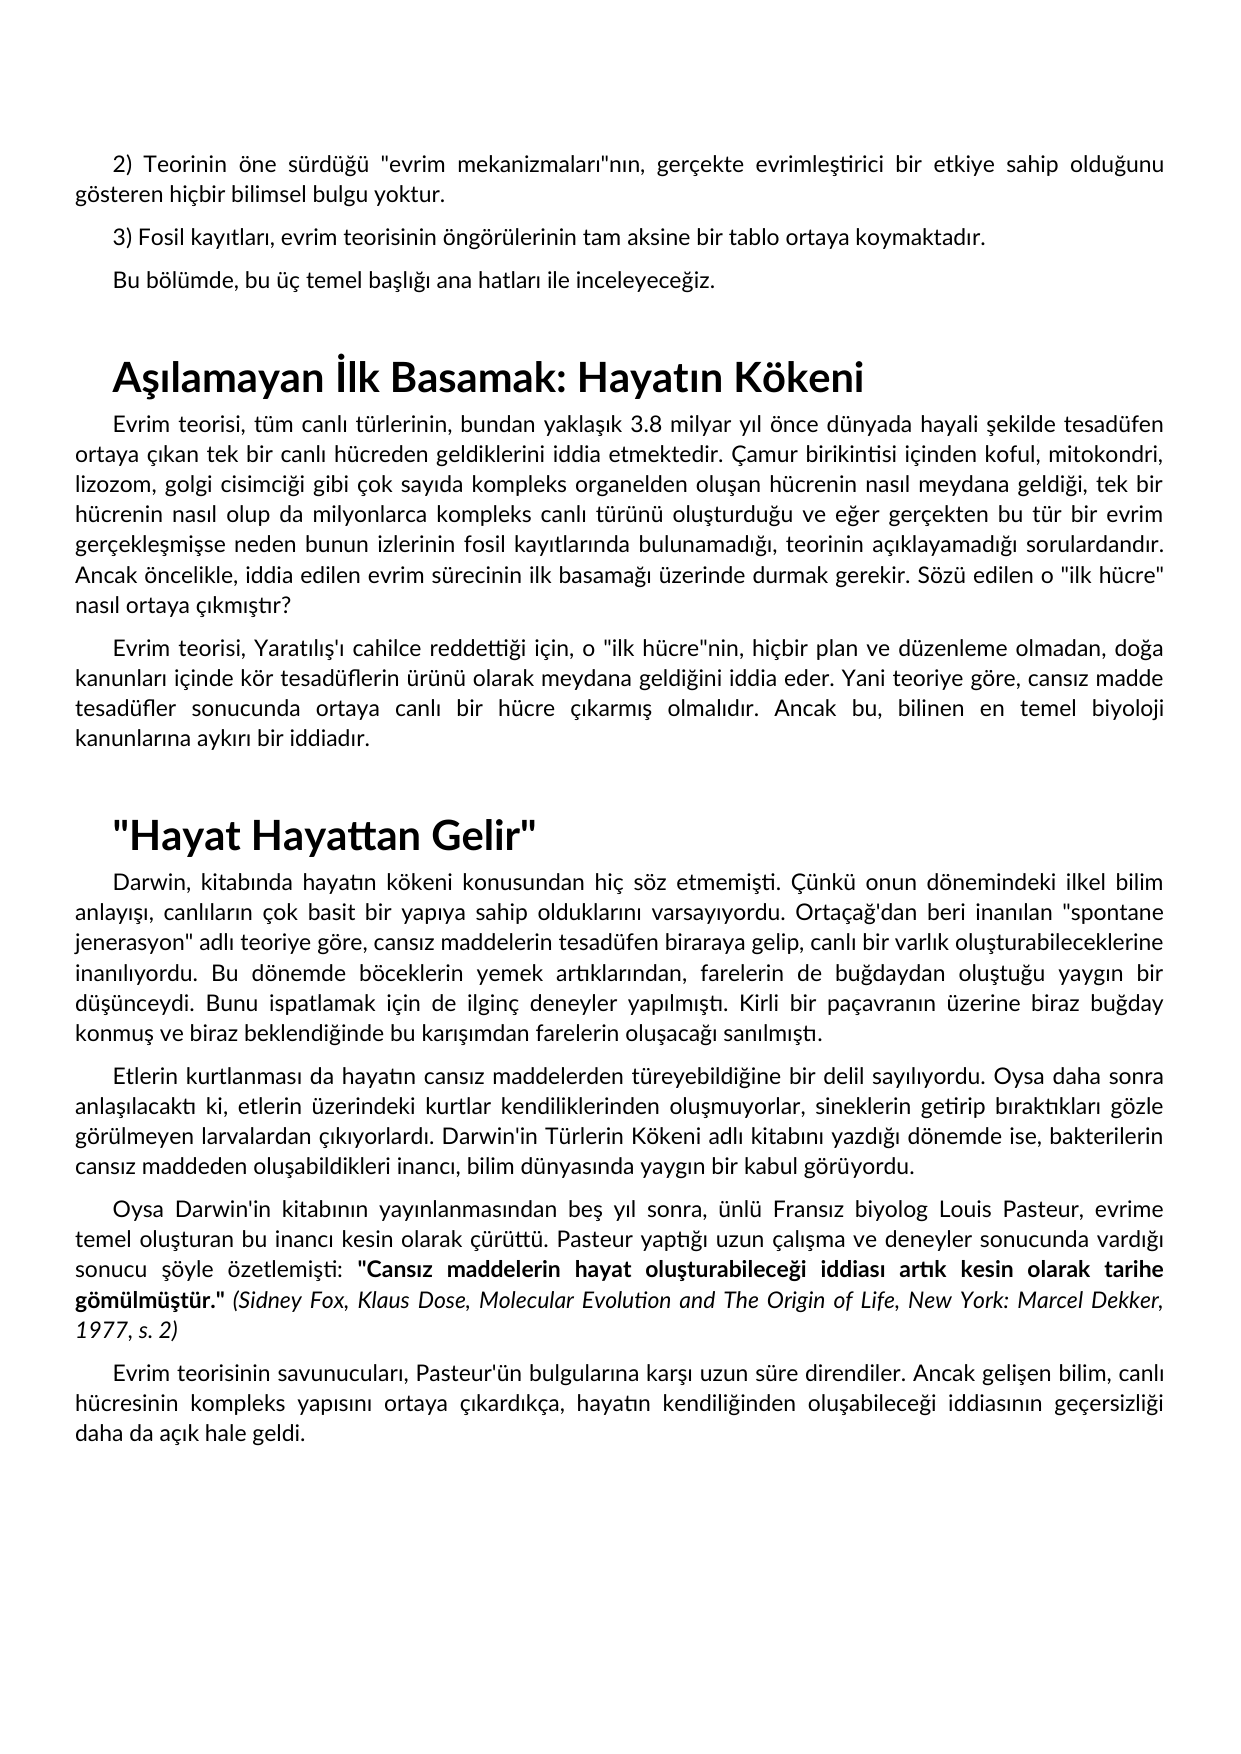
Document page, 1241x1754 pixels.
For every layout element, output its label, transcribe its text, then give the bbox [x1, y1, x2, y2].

subtitle "Hayat Hayattan Gelir" [112, 809, 1165, 859]
text Bu bölümde, bu üç temel başlığı ana hatları ile inceleyeceğiz. [75, 266, 1165, 293]
text Evrim teorisi, tüm canlı türlerinin, bundan yaklaşık 3.8 milyar yıl önce dünyada hayali şekilde tesadüfen ortaya çıkan tek bir canlı hücreden geldiklerini iddia etmektedir. Çamur birikintisi içinden koful, mitokondri, lizozom, golgi cisimciği gibi çok sayıda kompleks organelden oluşan hücrenin nasıl meydana geldiği, tek bir hücrenin nasıl olup da milyonlarca kompleks canlı türünü oluşturduğu ve eğer gerçekten bu tür bir evrim gerçekleşmişse neden bunun izlerinin fosil kayıtlarında bulunamadığı, teorinin açıklayamadığı sorulardandır. Ancak öncelikle, iddia edilen evrim sürecinin ilk basamağı üzerinde durmak gerekir. Sözü edilen o "ilk hücre" nasıl ortaya çıkmıştır? [75, 409, 1165, 618]
text 3) Fosil kayıtları, evrim teorisinin öngörülerinin tam aksine bir tablo ortaya koymaktadır. [75, 223, 1165, 250]
text Oysa Darwin'in kitabının yayınlanmasından beş yıl sonra, ünlü Fransız biyolog Louis Pasteur, evrime temel oluşturan bu inancı kesin olarak çürüttü. Pasteur yaptığı uzun çalışma ve deneyler sonucunda vardığı sonucu şöyle özetlemişti: "Cansız maddelerin hayat oluşturabileceği iddiası artık kesin olarak tarihe gömülmüştür." (Sidney Fox, Klaus Dose, Molecular Evolution and The Origin of Life, New York: Marcel Dekker, 1977, s. 2) [75, 1195, 1165, 1343]
text Evrim teorisinin savunucuları, Pasteur'ün bulgularına karşı uzun süre direndiler. Ancak gelişen bilim, canlı hücresinin kompleks yapısını ortaya çıkardıkça, hayatın kendiliğinden oluşabileceği iddiasının geçersizliği daha da açık hale geldi. [75, 1358, 1165, 1446]
text Evrim teorisi, Yaratılış'ı cahilce reddettiği için, o "ilk hücre"nin, hiçbir plan ve düzenleme olmadan, doğa kanunları içinde kör tesadüflerin ürünü olarak meydana geldiğini iddia eder. Yani teoriye göre, cansız madde tesadüfler sonucunda ortaya canlı bir hücre çıkarmış olmalıdır. Ancak bu, bilinen en temel biyoloji kanunlarına aykırı bir iddiadır. [75, 633, 1165, 751]
text 2) Teorinin öne sürdüğü "evrim mekanizmaları"nın, gerçekte evrimleştirici bir etkiye sahip olduğunu gösteren hiçbir bilimsel bulgu yoktur. [75, 150, 1165, 208]
text Etlerin kurtlanması da hayatın cansız maddelerden türeyebildiğine bir delil sayılıyordu. Oysa daha sonra anlaşılacaktı ki, etlerin üzerindeki kurtlar kendiliklerinden oluşmuyorlar, sineklerin getirip bıraktıkları gözle görülmeyen larvalardan çıkıyorlardı. Darwin'in Türlerin Kökeni adlı kitabını yazdığı dönemde ise, bakterilerin cansız maddeden oluşabildikleri inancı, bilim dünyasında yaygın bir kabul görüyordu. [75, 1061, 1165, 1179]
subtitle Aşılamayan İlk Basamak: Hayatın Kökeni [112, 351, 1165, 401]
text Darwin, kitabında hayatın kökeni konusundan hiç söz etmemişti. Çünkü onun dönemindeki ilkel bilim anlayışı, canlıların çok basit bir yapıya sahip olduklarını varsayıyordu. Ortaçağ'dan beri inanılan "spontane jenerasyon" adlı teoriye göre, cansız maddelerin tesadüfen biraraya gelip, canlı bir varlık oluşturabileceklerine inanılıyordu. Bu dönemde böceklerin yemek artıklarından, farelerin de buğdaydan oluştuğu yaygın bir düşünceydi. Bunu ispatlamak için de ilginç deneyler yapılmıştı. Kirli bir paçavranın üzerine biraz buğday konmuş ve biraz beklendiğinde bu karışımdan farelerin oluşacağı sanılmıştı. [75, 868, 1165, 1046]
